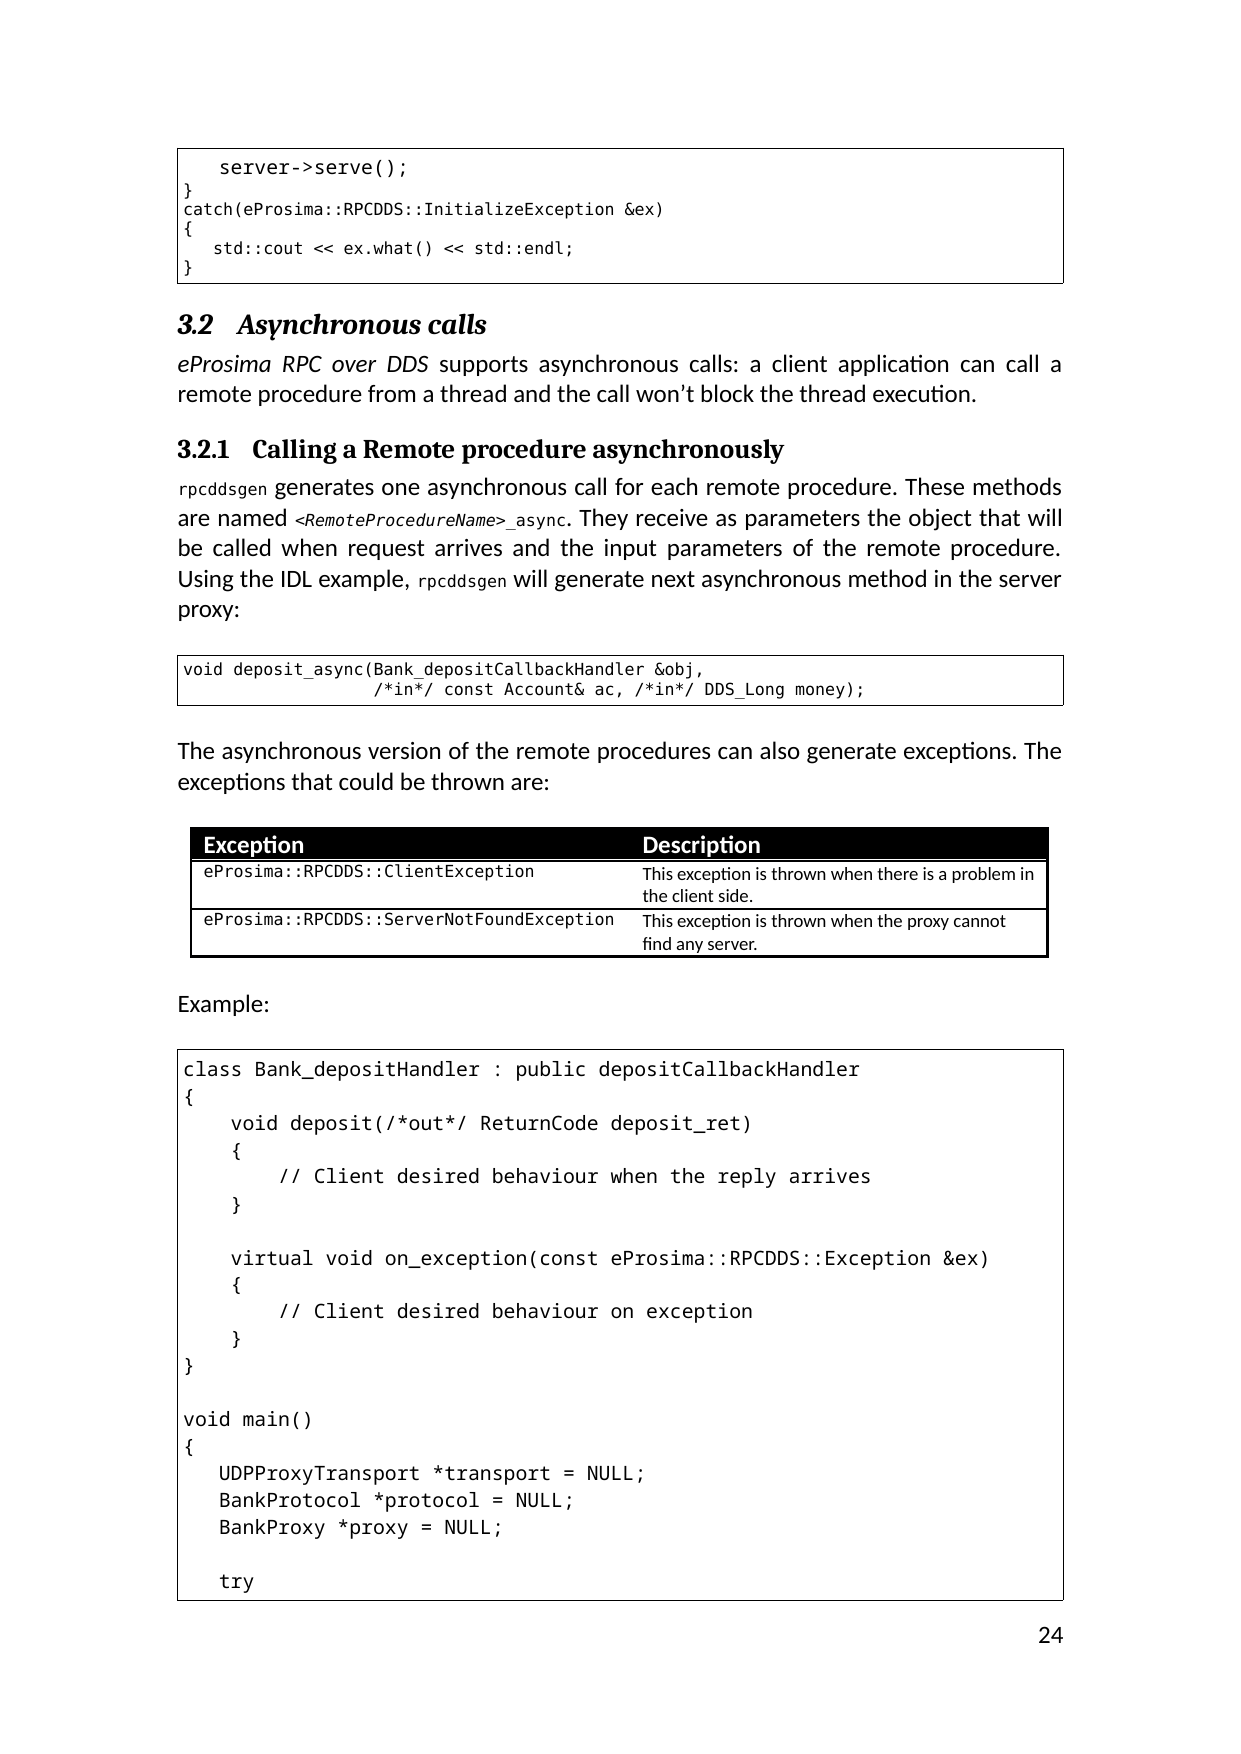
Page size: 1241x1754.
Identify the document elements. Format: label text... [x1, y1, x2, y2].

text rpcddsgen generates one asynchronous call for each remote procedure. These methods are named <RemoteProcedureName>_async. They receive as parameters the object that will be called when request arrives and the input parameters of the remote procedure. Using the IDL example, rpcddsgen will generate next asynchronous method in the server proxy: [177, 471, 1063, 624]
table_cell eProsima::RPCDDS::ServerNotFoundException [192, 910, 630, 955]
table_header class Bank_depositHandler : public depositCallbackHandler { void deposit(/*out*/ ReturnCode deposit_ret) { // Client desired behaviour when the reply arrives } virtual void on_exception(const eProsima::RPCDDS::Exception &ex) { // Client desired behaviour on exception } } void main() { UDPProxyTransport *transport = NULL; BankProtocol *protocol = NULL; BankProxy *proxy = NULL; try [178, 1050, 1063, 1600]
table_header Description [630, 829, 1046, 859]
table_header Exception [192, 829, 630, 859]
table_header server->serve(); } catch(eProsima::RPCDDS::InitializeException &ex) { std::cout << ex.what() << std::endl; } [178, 149, 1063, 283]
table_cell eProsima::RPCDDS::ClientException [192, 862, 630, 907]
text The asynchronous version of the remote procedures can also generate exceptions. The exceptions that could be thrown are: [177, 735, 1063, 796]
table_cell This exception is thrown when there is a problem in the client side. [630, 862, 1046, 907]
subtitle Calling a Remote procedure asynchronously [177, 434, 1063, 465]
subtitle Asynchronous calls [177, 308, 1063, 342]
text Example: [177, 988, 1063, 1018]
text eProsima RPC over DDS supports asynchronous calls: a client application can call a remote procedure from a thread and the call won’t block the thread execution. [177, 348, 1063, 409]
table_cell This exception is thrown when the proxy cannot find any server. [630, 910, 1046, 955]
table_header void deposit_async(Bank_depositCallbackHandler &obj, /*in*/ const Account& ac, /*in*/ DDS_Long money); [178, 656, 1063, 705]
